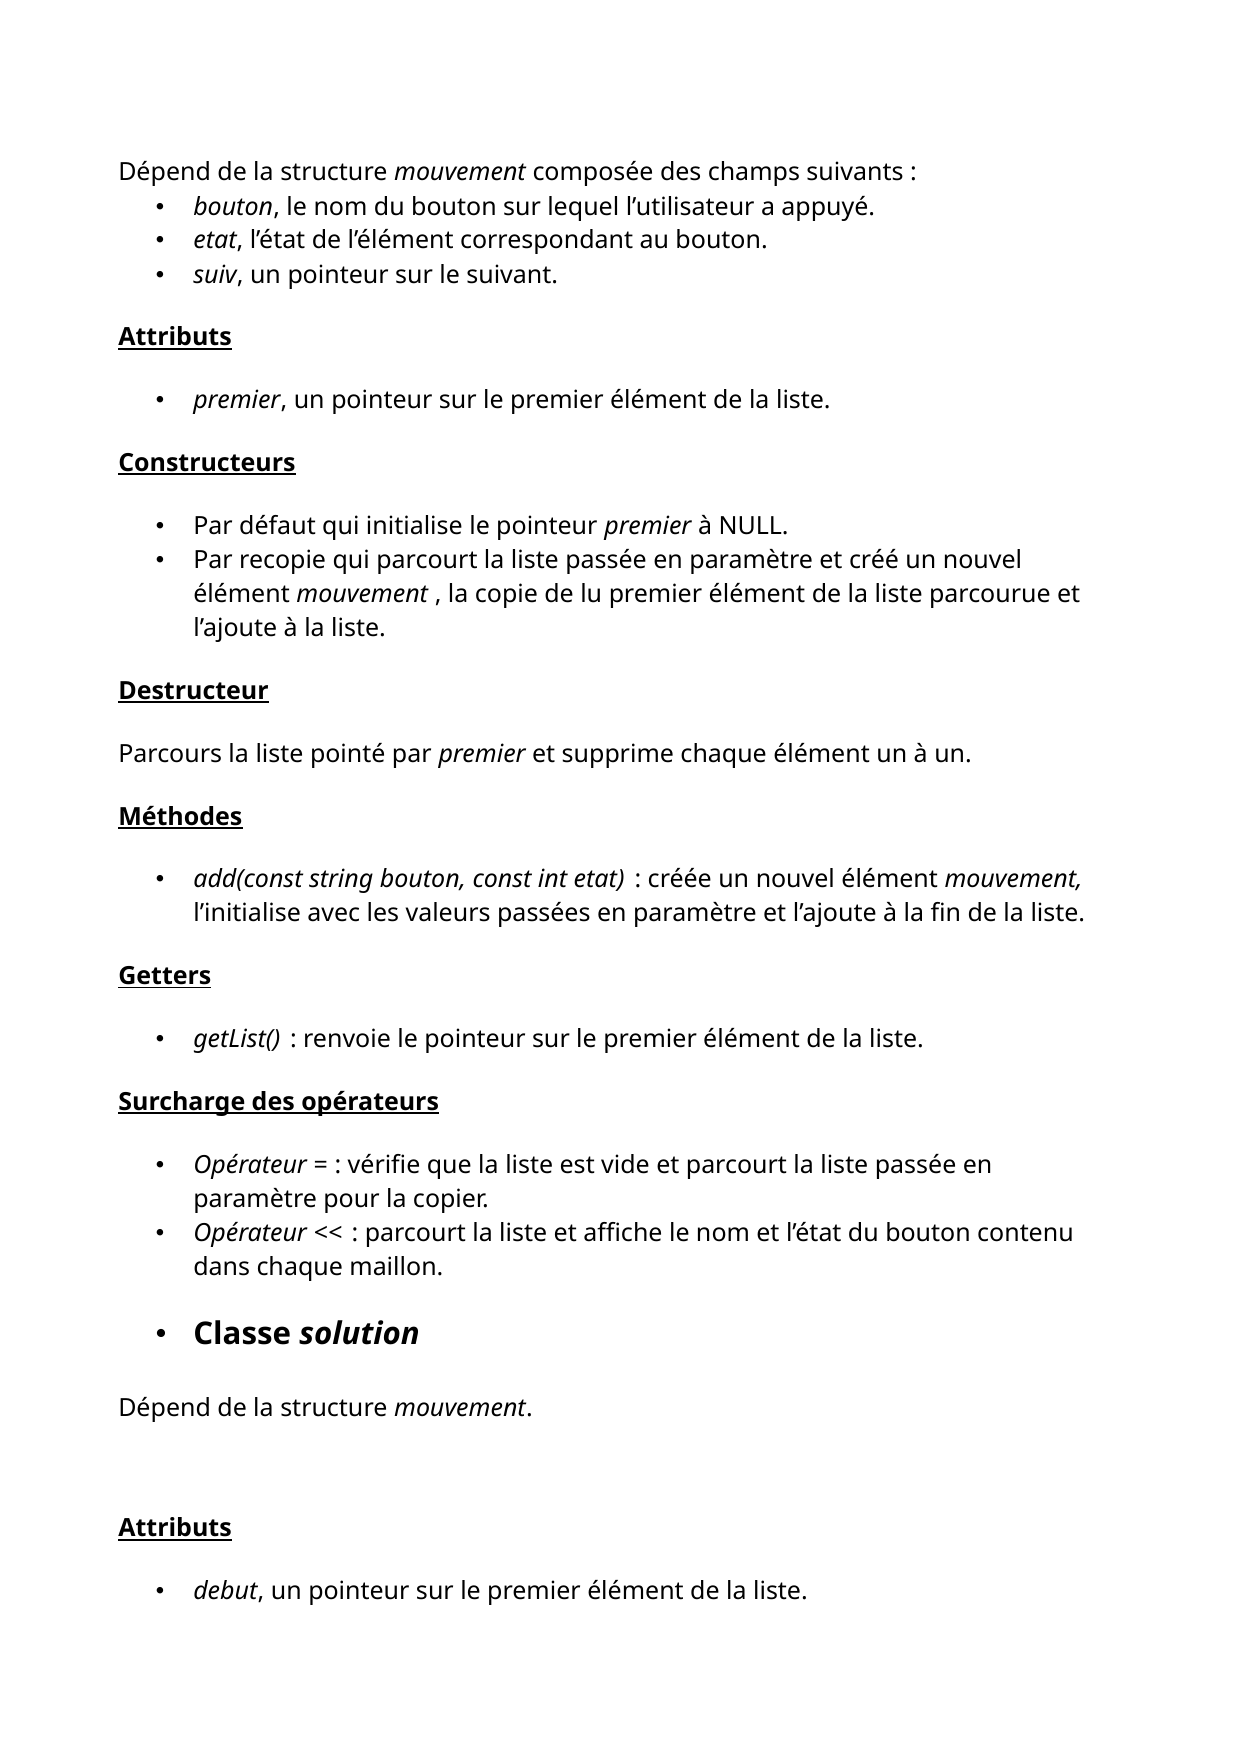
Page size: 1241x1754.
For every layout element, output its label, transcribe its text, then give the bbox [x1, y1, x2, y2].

list Opérateur << : parcourt la liste et affiche le nom et l’état du bouton contenu dans chaque maillon. [156, 1214, 1122, 1282]
text Dépend de la structure mouvement. [118, 1390, 1122, 1424]
list suiv, un pointeur sur le suivant. [156, 256, 1122, 290]
list etat, l’état de l’élément correspondant au bouton. [156, 222, 1122, 256]
text Attributs [118, 319, 1122, 353]
text Parcours la liste pointé par premier et supprime chaque élément un à un. [118, 735, 1122, 769]
list getList() : renvoie le pointeur sur le premier élément de la liste. [156, 1021, 1122, 1055]
text Méthodes [118, 798, 1122, 832]
list debut, un pointeur sur le premier élément de la liste. [156, 1573, 1122, 1607]
text Attributs [118, 1510, 1122, 1544]
list bouton, le nom du bouton sur lequel l’utilisateur a appuyé. [156, 188, 1122, 222]
text Getters [118, 958, 1122, 992]
text Destructeur [118, 672, 1122, 707]
text Constructeurs [118, 445, 1122, 479]
list Par défaut qui initialise le pointeur premier à NULL. [156, 507, 1122, 542]
list Par recopie qui parcourt la liste passée en paramètre et créé un nouvel élément mouvement , la copie de lu premier élément de la liste parcourue et l’ajoute à la liste. [156, 542, 1122, 644]
text Dépend de la structure mouvement composée des champs suivants : [118, 154, 1122, 188]
list Opérateur = : vérifie que la liste est vide et parcourt la liste passée en paramètre pour la copier. [156, 1146, 1122, 1214]
text Surcharge des opérateurs [118, 1083, 1122, 1117]
list premier, un pointeur sur le premier élément de la liste. [156, 382, 1122, 416]
list Classe solution [156, 1311, 1122, 1354]
list add(const string bouton, const int etat) : créée un nouvel élément mouvement, l’initialise avec les valeurs passées en paramètre et l’ajoute à la fin de la liste. [156, 861, 1122, 929]
